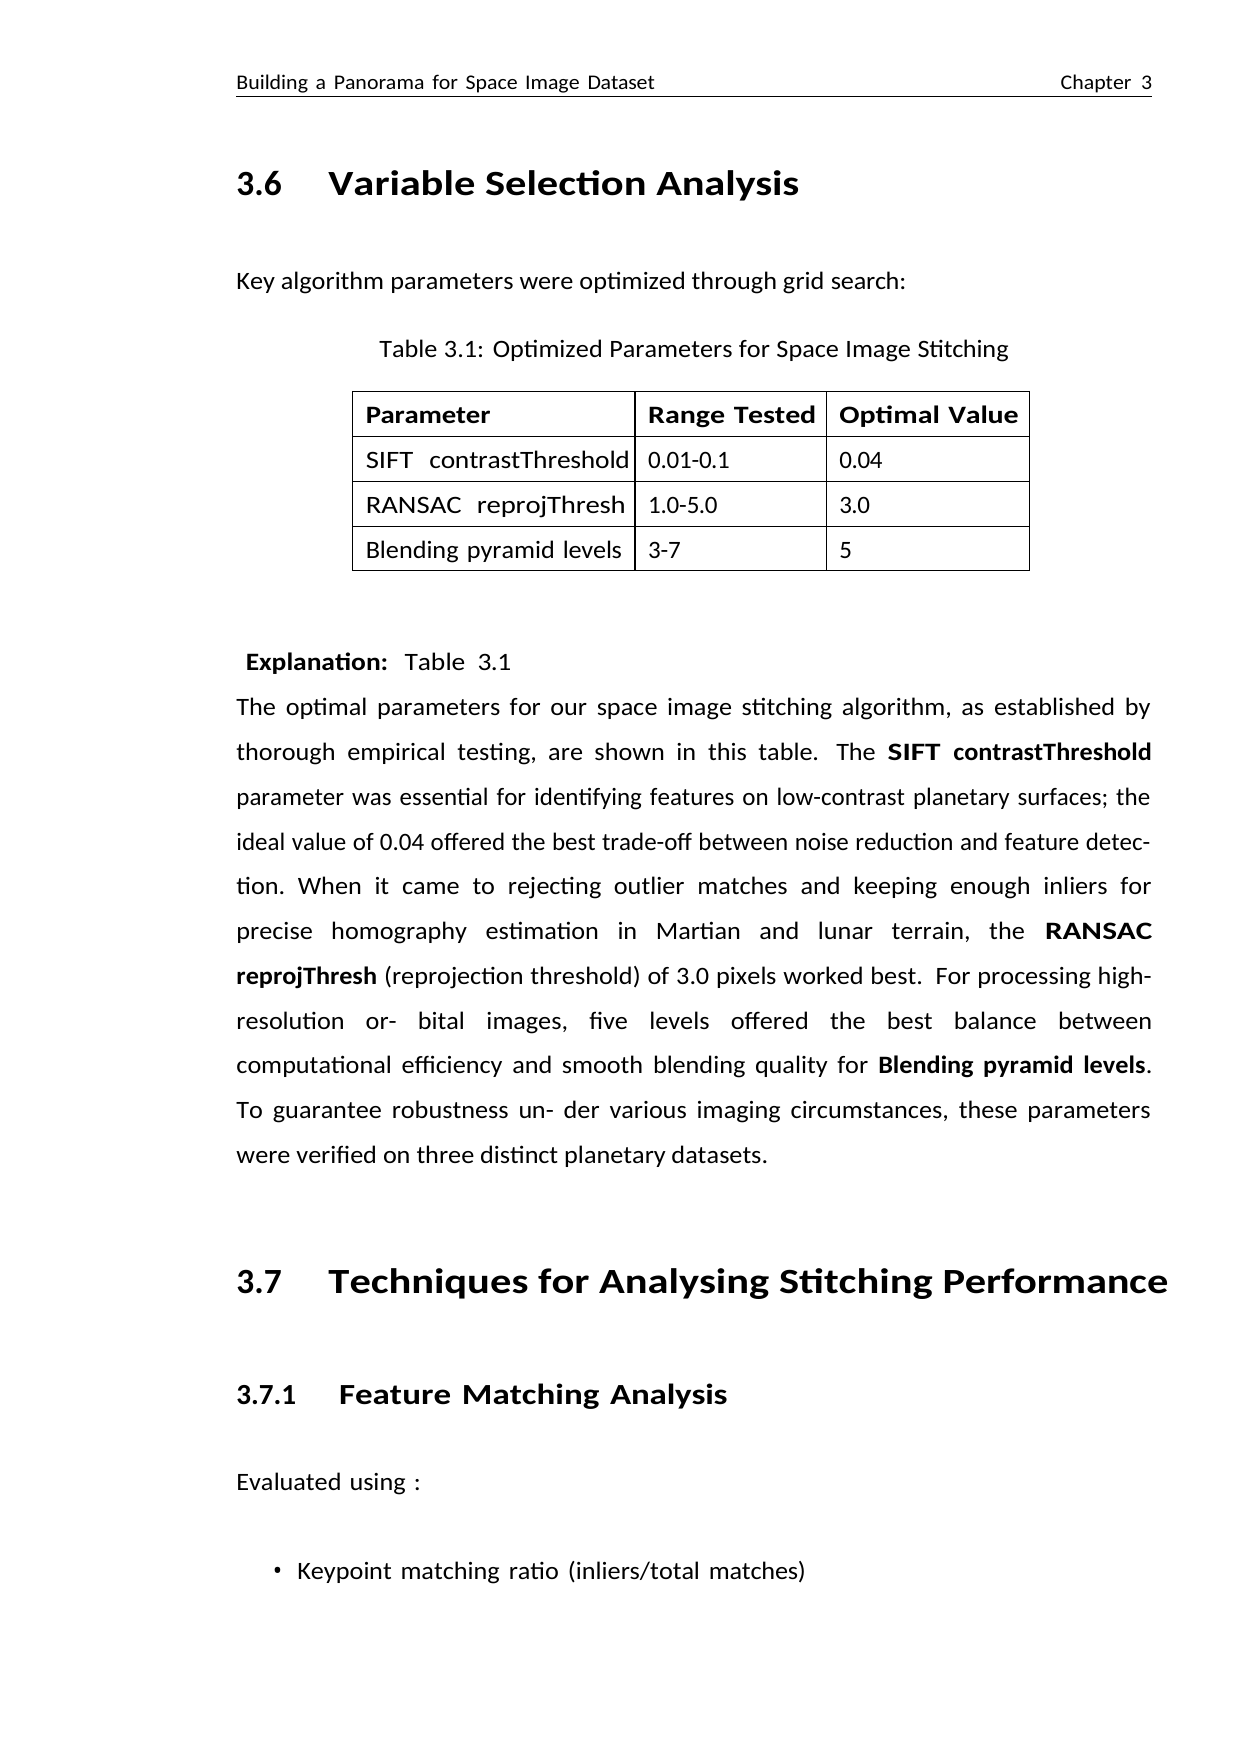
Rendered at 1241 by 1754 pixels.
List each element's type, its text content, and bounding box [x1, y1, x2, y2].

table_cell 0.04 [827, 437, 1029, 481]
subtitle Feature Matching Analysis [236, 1376, 1181, 1412]
text Evaluated using : [236, 1466, 1181, 1496]
table_header Optimal Value [827, 392, 1029, 436]
table_cell 1.0-5.0 [636, 482, 826, 526]
list Keypoint matching ratio (inliers/total matches) [273, 1552, 1181, 1586]
table_cell SIFT contrastThreshold [353, 437, 634, 481]
text Table 3.1: Optimized Parameters for Space Image Stitching [230, 333, 1157, 363]
table_header Range Tested [636, 392, 826, 436]
text Key algorithm parameters were optimized through grid search: [236, 265, 1181, 296]
table_header Parameter [353, 392, 634, 436]
text The optimal parameters for our space image stitching algorithm, as established by thorough empirical testing, are shown in this table. The SIFT contrastThreshold parameter was essential for identifying features on low-contrast planetary surfaces; the ideal value of 0.04 offered the best trade-off between noise reduction and feature detec- tion. When it came to rejecting outlier matches and keeping enough inliers for precise homography estimation in Martian and lunar terrain, the RANSAC reprojThresh (reprojection threshold) of 3.0 pixels worked best. For processing high-resolution or- bital images, five levels offered the best balance between computational efficiency and smooth blending quality for Blending pyramid levels. To guarantee robustness un- der various imaging circumstances, these parameters were verified on three distinct planetary datasets. [236, 691, 1152, 1170]
table_cell 3-7 [636, 527, 826, 570]
table_cell RANSAC reprojThresh [353, 482, 634, 526]
subtitle Variable Selection Analysis [236, 161, 1181, 204]
text Explanation: Table 3.1 [246, 646, 1181, 677]
table_cell 3.0 [827, 482, 1029, 526]
table_cell 5 [827, 527, 1029, 570]
table_cell 0.01-0.1 [636, 437, 826, 481]
table_cell Blending pyramid levels [353, 527, 634, 570]
subtitle Techniques for Analysing Stitching Performance [236, 1259, 1181, 1302]
